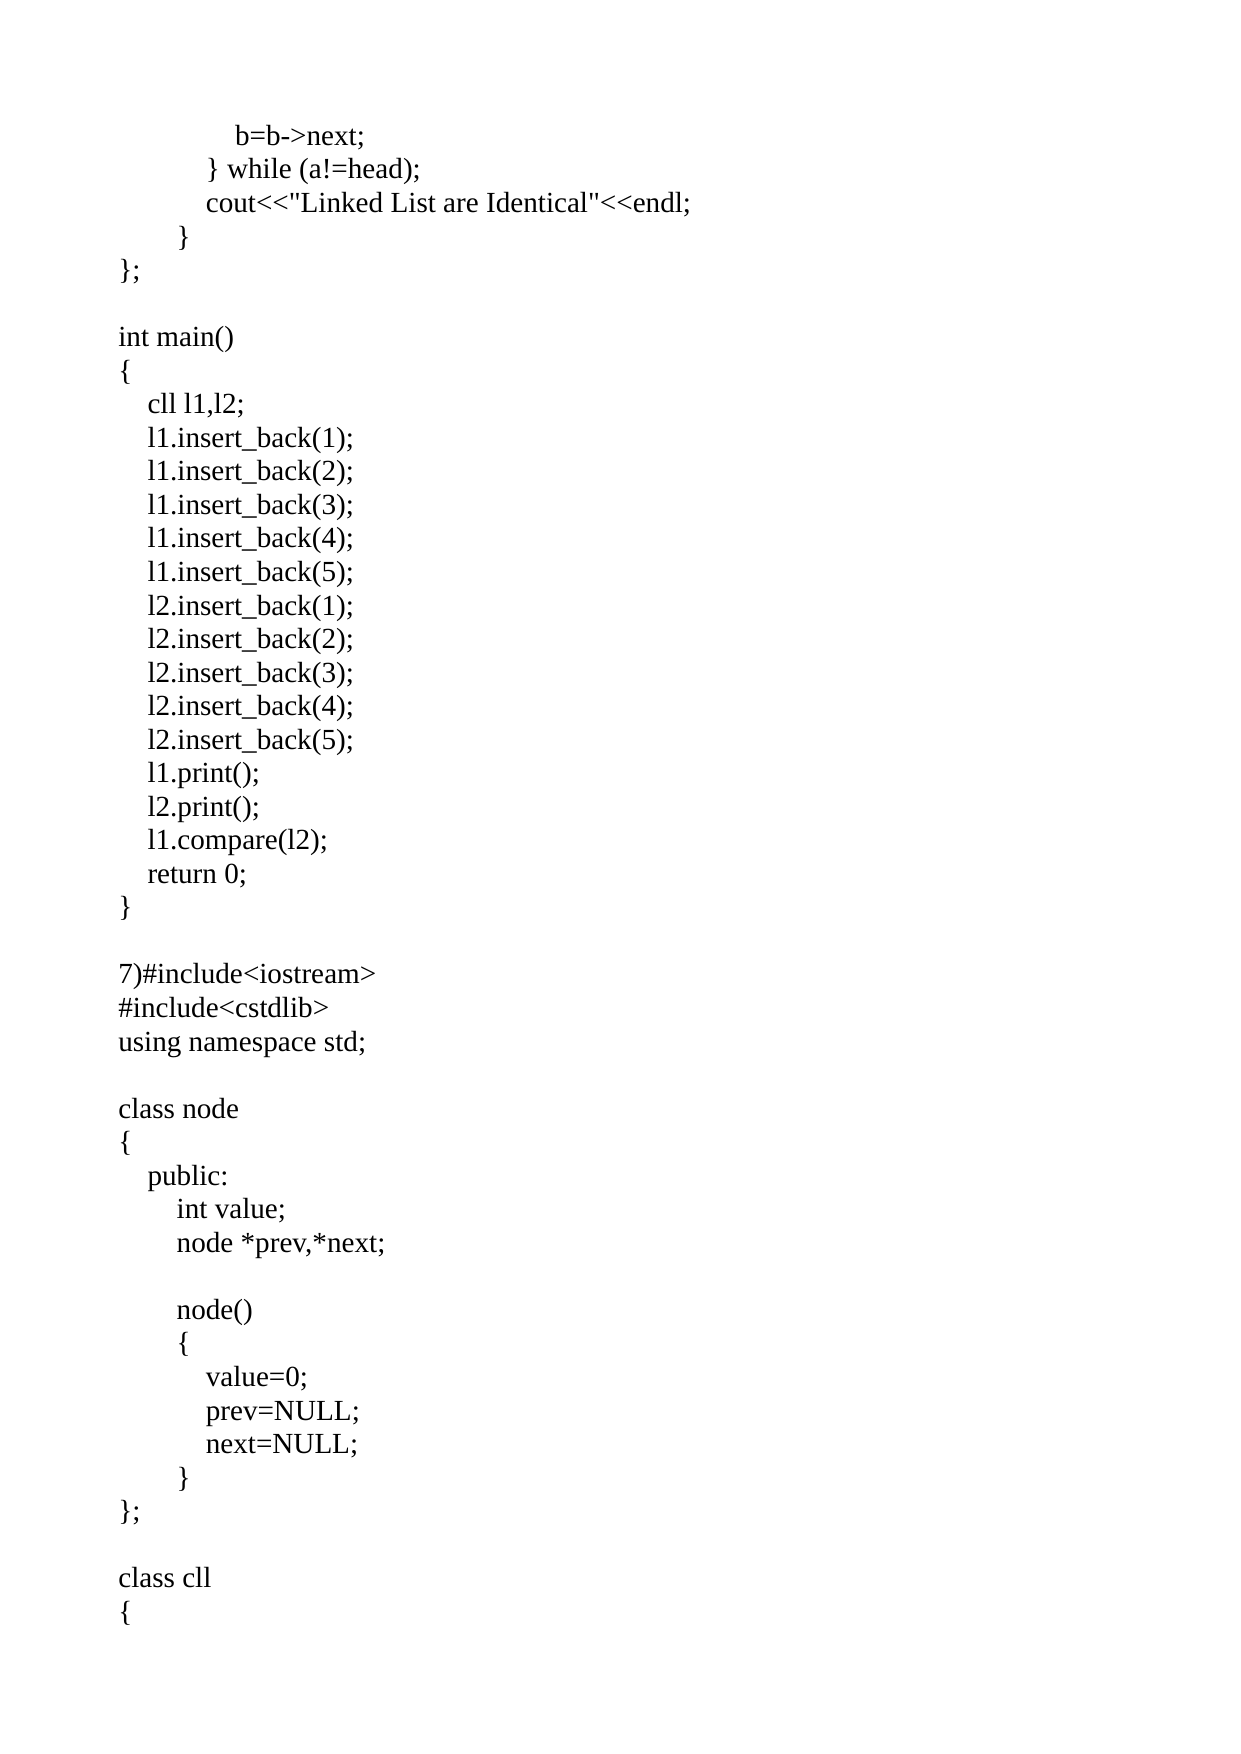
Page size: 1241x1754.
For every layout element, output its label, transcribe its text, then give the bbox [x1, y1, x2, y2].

text l2.insert_back(5); [118, 722, 1122, 755]
text { [118, 1326, 1122, 1359]
text }; [118, 1493, 1122, 1527]
text } while (a!=head); [118, 152, 1122, 185]
text public: [118, 1158, 1122, 1191]
text l2.insert_back(3); [118, 655, 1122, 688]
text l1.insert_back(2); [118, 453, 1122, 487]
text l1.insert_back(4); [118, 521, 1122, 554]
text prev=NULL; [118, 1393, 1122, 1426]
text l2.insert_back(2); [118, 621, 1122, 655]
text 7)#include<iostream> [118, 957, 1122, 990]
text l2.print(); [118, 789, 1122, 822]
text l1.insert_back(5); [118, 554, 1122, 588]
text cout<<"Linked List are Identical"<<endl; [118, 185, 1122, 219]
text l1.insert_back(1); [118, 420, 1122, 453]
text node() [118, 1292, 1122, 1326]
text #include<cstdlib> [118, 990, 1122, 1024]
text return 0; [118, 856, 1122, 889]
text l1.compare(l2); [118, 822, 1122, 856]
text l2.insert_back(1); [118, 588, 1122, 621]
text b=b->next; [118, 118, 1122, 152]
text next=NULL; [118, 1426, 1122, 1460]
text l2.insert_back(4); [118, 688, 1122, 722]
text node *prev,*next; [118, 1225, 1122, 1258]
text } [118, 889, 1122, 923]
text { [118, 353, 1122, 386]
text cll l1,l2; [118, 386, 1122, 420]
text class cll [118, 1560, 1122, 1594]
text } [118, 219, 1122, 252]
text int main() [118, 319, 1122, 353]
text { [118, 1124, 1122, 1158]
text l1.insert_back(3); [118, 487, 1122, 521]
text using namespace std; [118, 1024, 1122, 1057]
text int value; [118, 1191, 1122, 1225]
text l1.print(); [118, 755, 1122, 789]
text class node [118, 1091, 1122, 1124]
text } [118, 1460, 1122, 1493]
text }; [118, 252, 1122, 286]
text value=0; [118, 1359, 1122, 1393]
text { [118, 1594, 1122, 1627]
